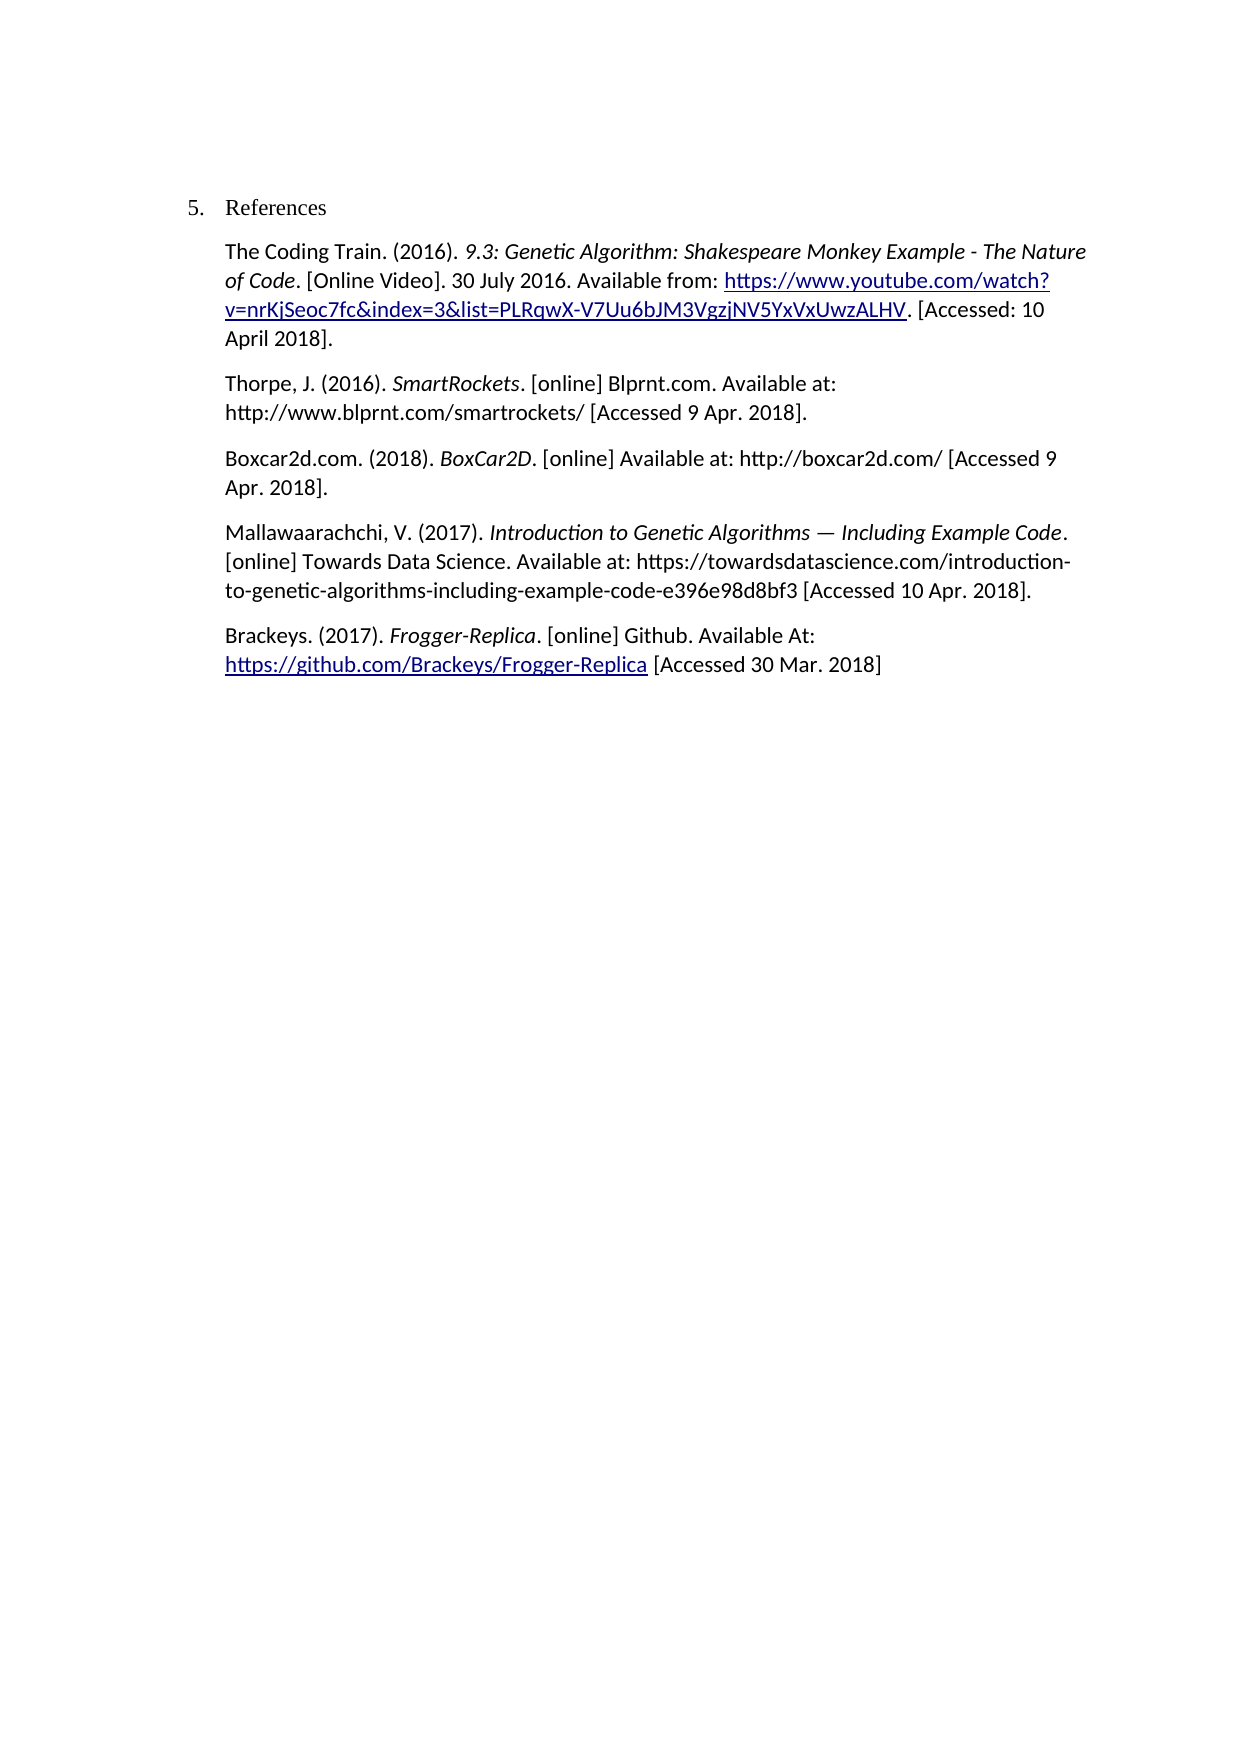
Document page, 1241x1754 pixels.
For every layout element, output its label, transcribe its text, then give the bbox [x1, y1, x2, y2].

list The Coding Train. (2016). 9.3: Genetic Algorithm: Shakespeare Monkey Example - The Nature of Code. [Online Video]. 30 July 2016. Available from: https://www.youtube.com/watch?v=nrKjSeoc7fc&index=3&list=PLRqwX-V7Uu6bJM3VgzjNV5YxVxUwzALHV. [Accessed: 10 April 2018]. [225, 237, 1090, 352]
list Brackeys. (2017). Frogger-Replica. [online] Github. Available At: https://github.com/Brackeys/Frogger-Replica [Accessed 30 Mar. 2018] [225, 622, 1090, 678]
list Mallawaarachchi, V. (2017). Introduction to Genetic Algorithms — Including Example Code. [online] Towards Data Science. Available at: https://towardsdatascience.com/introduction-to-genetic-algorithms-including-example-code-e396e98d8bf3 [Accessed 10 Apr. 2018]. [225, 518, 1090, 604]
list Thorpe, J. (2016). SmartRockets. [online] Blprnt.com. Available at: http://www.blprnt.com/smartrockets/ [Accessed 9 Apr. 2018]. [225, 369, 1090, 426]
list Boxcar2d.com. (2018). BoxCar2D. [online] Available at: http://boxcar2d.com/ [Accessed 9 Apr. 2018]. [225, 444, 1090, 501]
list References [187, 194, 1090, 220]
